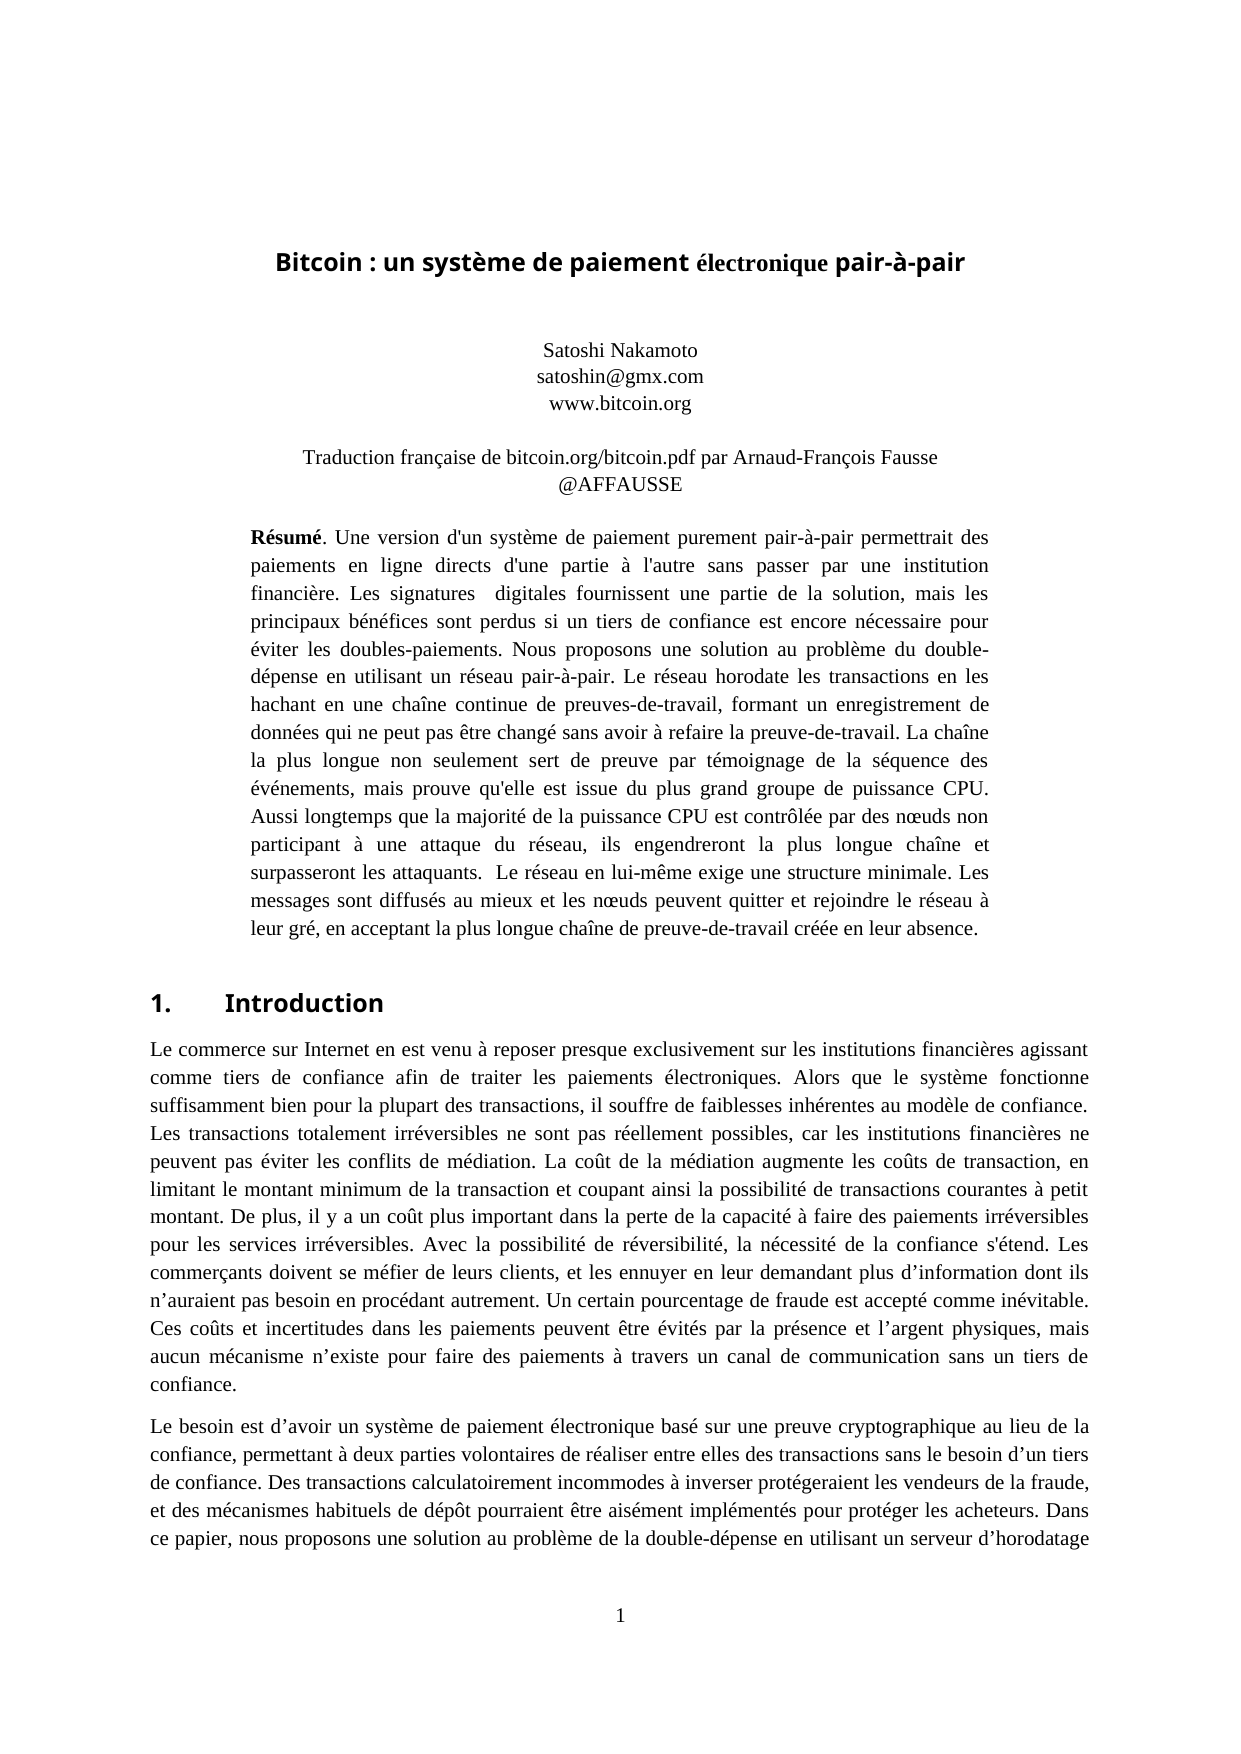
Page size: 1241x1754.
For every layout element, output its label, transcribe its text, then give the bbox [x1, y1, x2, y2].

text Satoshi Nakamoto [150, 338, 1091, 362]
text www.bitcoin.org [150, 392, 1091, 415]
text satoshin@gmx.com [150, 365, 1091, 388]
text Le besoin est d’avoir un système de paiement électronique basé sur une preuve cryptographique au lieu de la confiance, permettant à deux parties volontaires de réaliser entre elles des transactions sans le besoin d’un tiers de confiance. Des transactions calculatoirement incommodes à inverser protégeraient les vendeurs de la fraude, et des mécanismes habituels de dépôt pourraient être aisément implémentés pour protéger les acheteurs. Dans ce papier, nous proposons une solution au problème de la double-dépense en utilisant un serveur d’horodatage [150, 1415, 1091, 1550]
subtitle 1. Introduction [150, 986, 1091, 1020]
text @AFFAUSSE [150, 472, 1091, 496]
subtitle Bitcoin : un système de paiement électronique pair-à-pair [150, 244, 1091, 278]
text Traduction française de bitcoin.org/bitcoin.pdf par Arnaud-François Fausse [150, 446, 1091, 469]
text Le commerce sur Internet en est venu à reposer presque exclusivement sur les institutions financières agissant comme tiers de confiance afin de traiter les paiements électroniques. Alors que le système fonctionne suffisamment bien pour la plupart des transactions, il souffre de faiblesses inhérentes au modèle de confiance. Les transactions totalement irréversibles ne sont pas réellement possibles, car les institutions financières ne peuvent pas éviter les conflits de médiation. La coût de la médiation augmente les coûts de transaction, en limitant le montant minimum de la transaction et coupant ainsi la possibilité de transactions courantes à petit montant. De plus, il y a un coût plus important dans la perte de la capacité à faire des paiements irréversibles pour les services irréversibles. Avec la possibilité de réversibilité, la nécessité de la confiance s'étend. Les commerçants doivent se méfier de leurs clients, et les ennuyer en leur demandant plus d’information dont ils n’auraient pas besoin en procédant autrement. Un certain pourcentage de fraude est accepté comme inévitable. Ces coûts et incertitudes dans les paiements peuvent être évités par la présence et l’argent physiques, mais aucun mécanisme n’existe pour faire des paiements à travers un canal de communication sans un tiers de confiance. [150, 1038, 1091, 1396]
text Résumé. Une version d'un système de paiement purement pair-à-pair permettrait des paiements en ligne directs d'une partie à l'autre sans passer par une institution financière. Les signatures digitales fournissent une partie de la solution, mais les principaux bénéfices sont perdus si un tiers de confiance est encore nécessaire pour éviter les doubles-paiements. Nous proposons une solution au problème du double-dépense en utilisant un réseau pair-à-pair. Le réseau horodate les transactions en les hachant en une chaîne continue de preuves-de-travail, formant un enregistrement de données qui ne peut pas être changé sans avoir à refaire la preuve-de-travail. La chaîne la plus longue non seulement sert de preuve par témoignage de la séquence des événements, mais prouve qu'elle est issue du plus grand groupe de puissance CPU. Aussi longtemps que la majorité de la puissance CPU est contrôlée par des nœuds non participant à une attaque du réseau, ils engendreront la plus longue chaîne et surpasseront les attaquants. Le réseau en lui-même exige une structure minimale. Les messages sont diffusés au mieux et les nœuds peuvent quitter et rejoindre le réseau à leur gré, en acceptant la plus longue chaîne de preuve-de-travail créée en leur absence. [250, 526, 990, 940]
